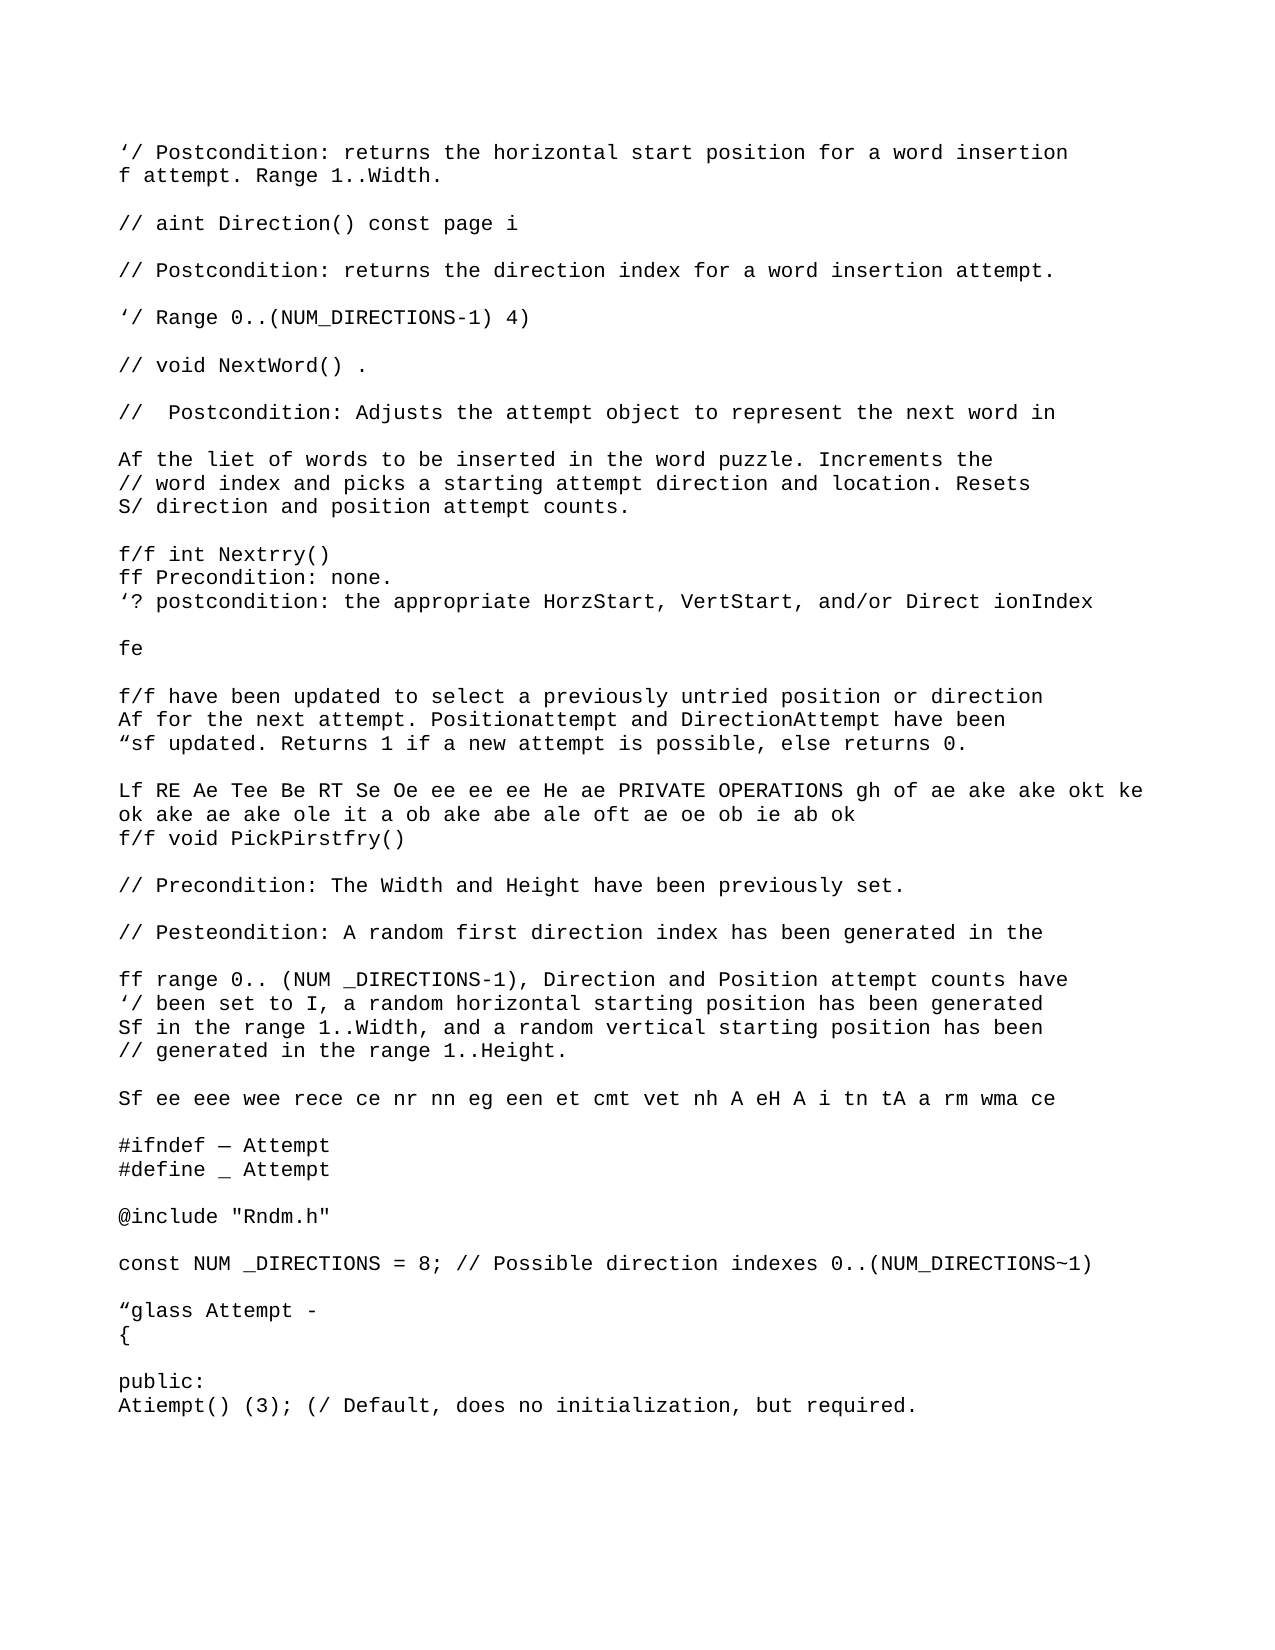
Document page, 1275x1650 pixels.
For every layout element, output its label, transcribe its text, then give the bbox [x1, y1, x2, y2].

text ff Precondition: none. [118, 567, 1157, 591]
text // void NextWord() . [118, 354, 1157, 378]
text // Pesteondition: A random first direction index has been generated in the [118, 922, 1157, 946]
text Af the liet of words to be inserted in the word puzzle. Increments the [118, 449, 1157, 473]
text // aint Direction() const page i [118, 213, 1157, 236]
text { [118, 1324, 1157, 1348]
text ‘/ Range 0..(NUM_DIRECTIONS-1) 4) [118, 307, 1157, 331]
text “glass Attempt - [118, 1300, 1157, 1324]
text Atiempt() (3); (/ Default, does no initialization, but required. [118, 1395, 1157, 1419]
text // word index and picks a starting attempt direction and location. Resets [118, 473, 1157, 496]
text ‘? postcondition: the appropriate HorzStart, VertStart, and/or Direct ionIndex [118, 591, 1157, 615]
text Lf RE Ae Tee Be RT Se Oe ee ee ee He ae PRIVATE OPERATIONS gh of ae ake ake okt ke ok ake ae ake ole it a ob ake abe ale oft ae oe ob ie ab ok [118, 780, 1157, 827]
text public: [118, 1371, 1157, 1395]
text f/f void PickPirstfry() [118, 827, 1157, 851]
text Sf in the range 1..Width, and a random vertical starting position has been [118, 1017, 1157, 1040]
text Af for the next attempt. Positionattempt and DirectionAttempt have been [118, 709, 1157, 733]
text “sf updated. Returns 1 if a new attempt is possible, else returns 0. [118, 733, 1157, 757]
text ‘/ been set to I, a random horizontal starting position has been generated [118, 993, 1157, 1017]
text @include "Rndm.h" [118, 1206, 1157, 1229]
text // Postcondition: Adjusts the attempt object to represent the next word in [118, 402, 1157, 426]
text f/f int Nextrry() [118, 544, 1157, 567]
text f/f have been updated to select a previously untried position or direction [118, 686, 1157, 709]
text #define _ Attempt [118, 1158, 1157, 1182]
text // Postcondition: returns the direction index for a word insertion attempt. [118, 260, 1157, 284]
text S/ direction and position attempt counts. [118, 496, 1157, 520]
text // generated in the range 1..Height. [118, 1040, 1157, 1064]
text fe [118, 638, 1157, 662]
text ‘/ Postcondition: returns the horizontal start position for a word insertion [118, 142, 1157, 165]
text ff range 0.. (NUM _DIRECTIONS-1), Direction and Position attempt counts have [118, 969, 1157, 993]
text Sf ee eee wee rece ce nr nn eg een et cmt vet nh A eH A i tn tA a rm wma ce [118, 1088, 1157, 1111]
text const NUM _DIRECTIONS = 8; // Possible direction indexes 0..(NUM_DIRECTIONS~1) [118, 1253, 1157, 1277]
text f attempt. Range 1..Width. [118, 165, 1157, 189]
text // Precondition: The Width and Height have been previously set. [118, 875, 1157, 898]
text #ifndef — Attempt [118, 1135, 1157, 1158]
